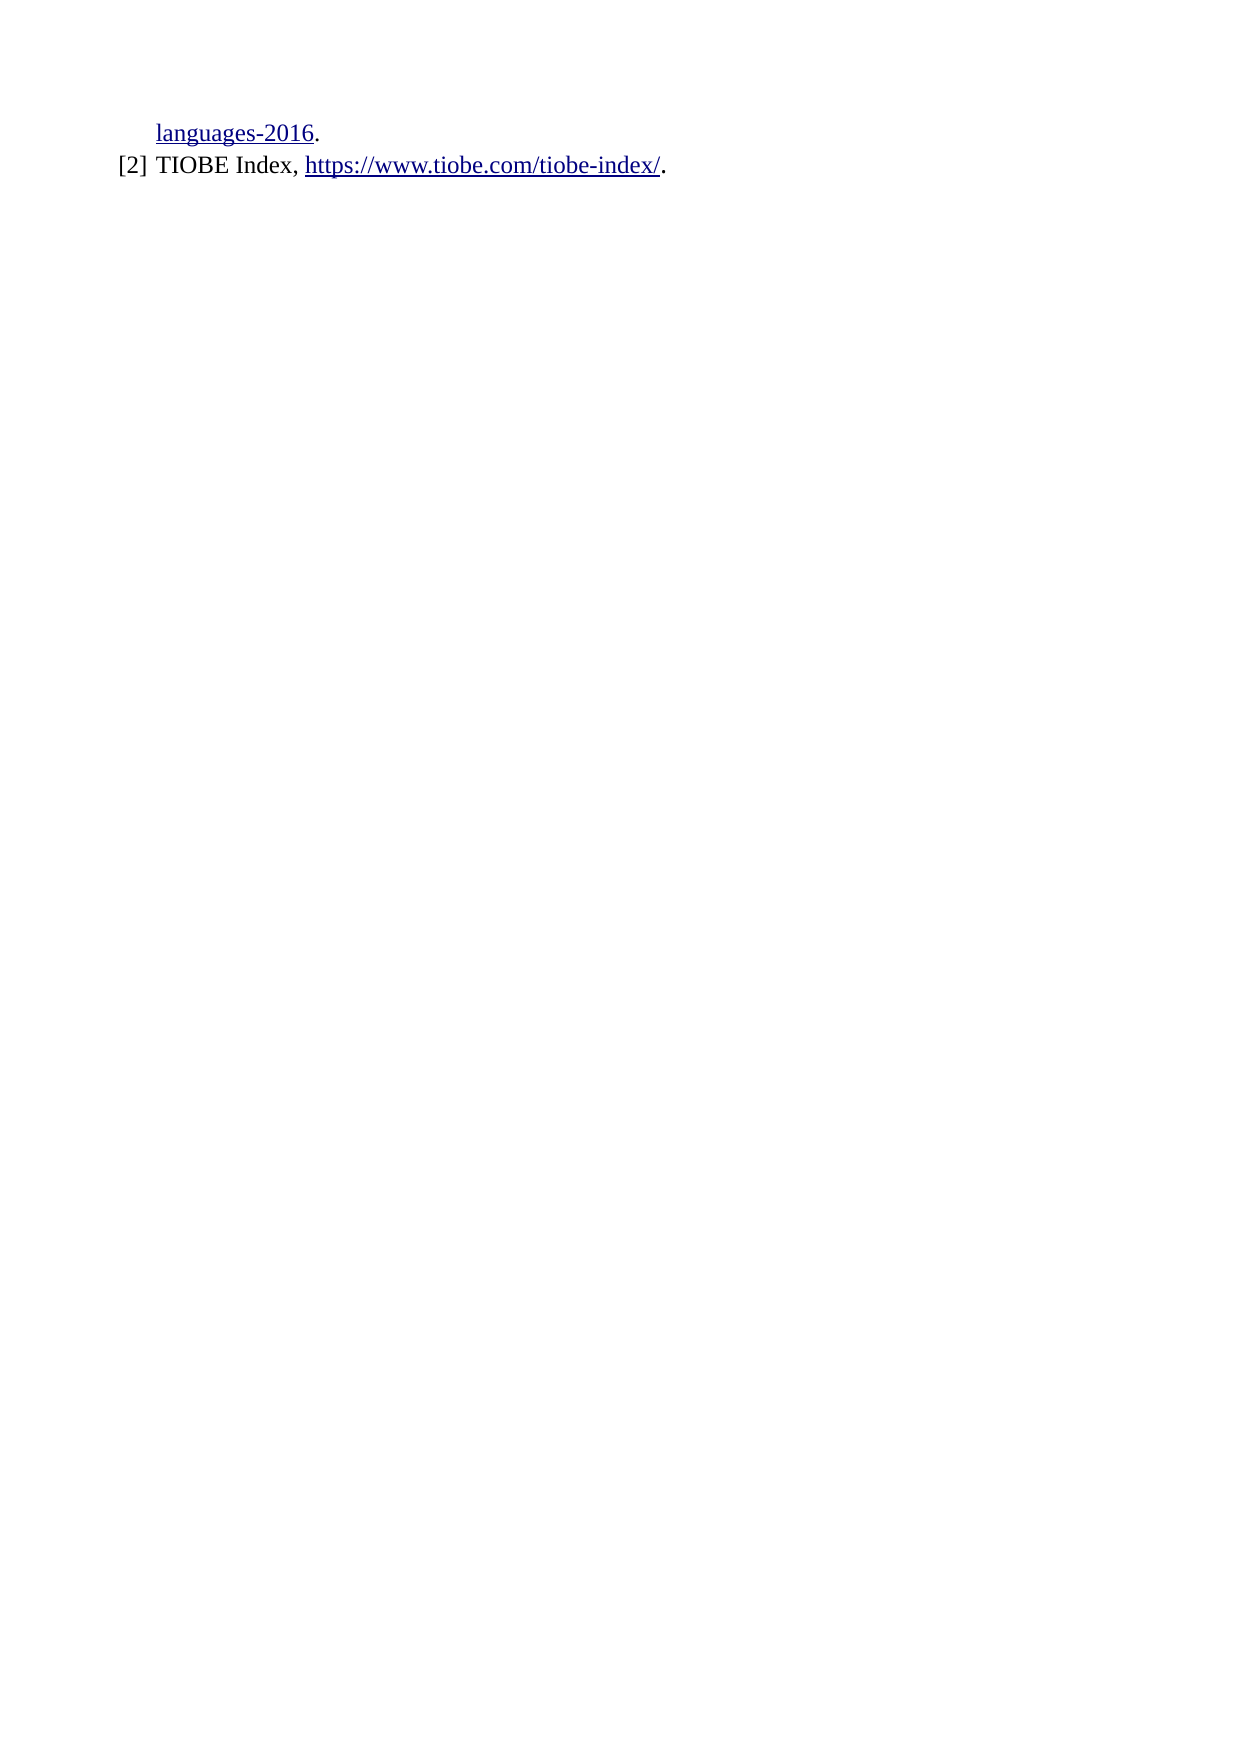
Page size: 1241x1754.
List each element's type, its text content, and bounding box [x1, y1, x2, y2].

list TIOBE Index, https://www.tiobe.com/tiobe-index/. [118, 147, 1122, 181]
list languages-2016. [118, 118, 1122, 147]
